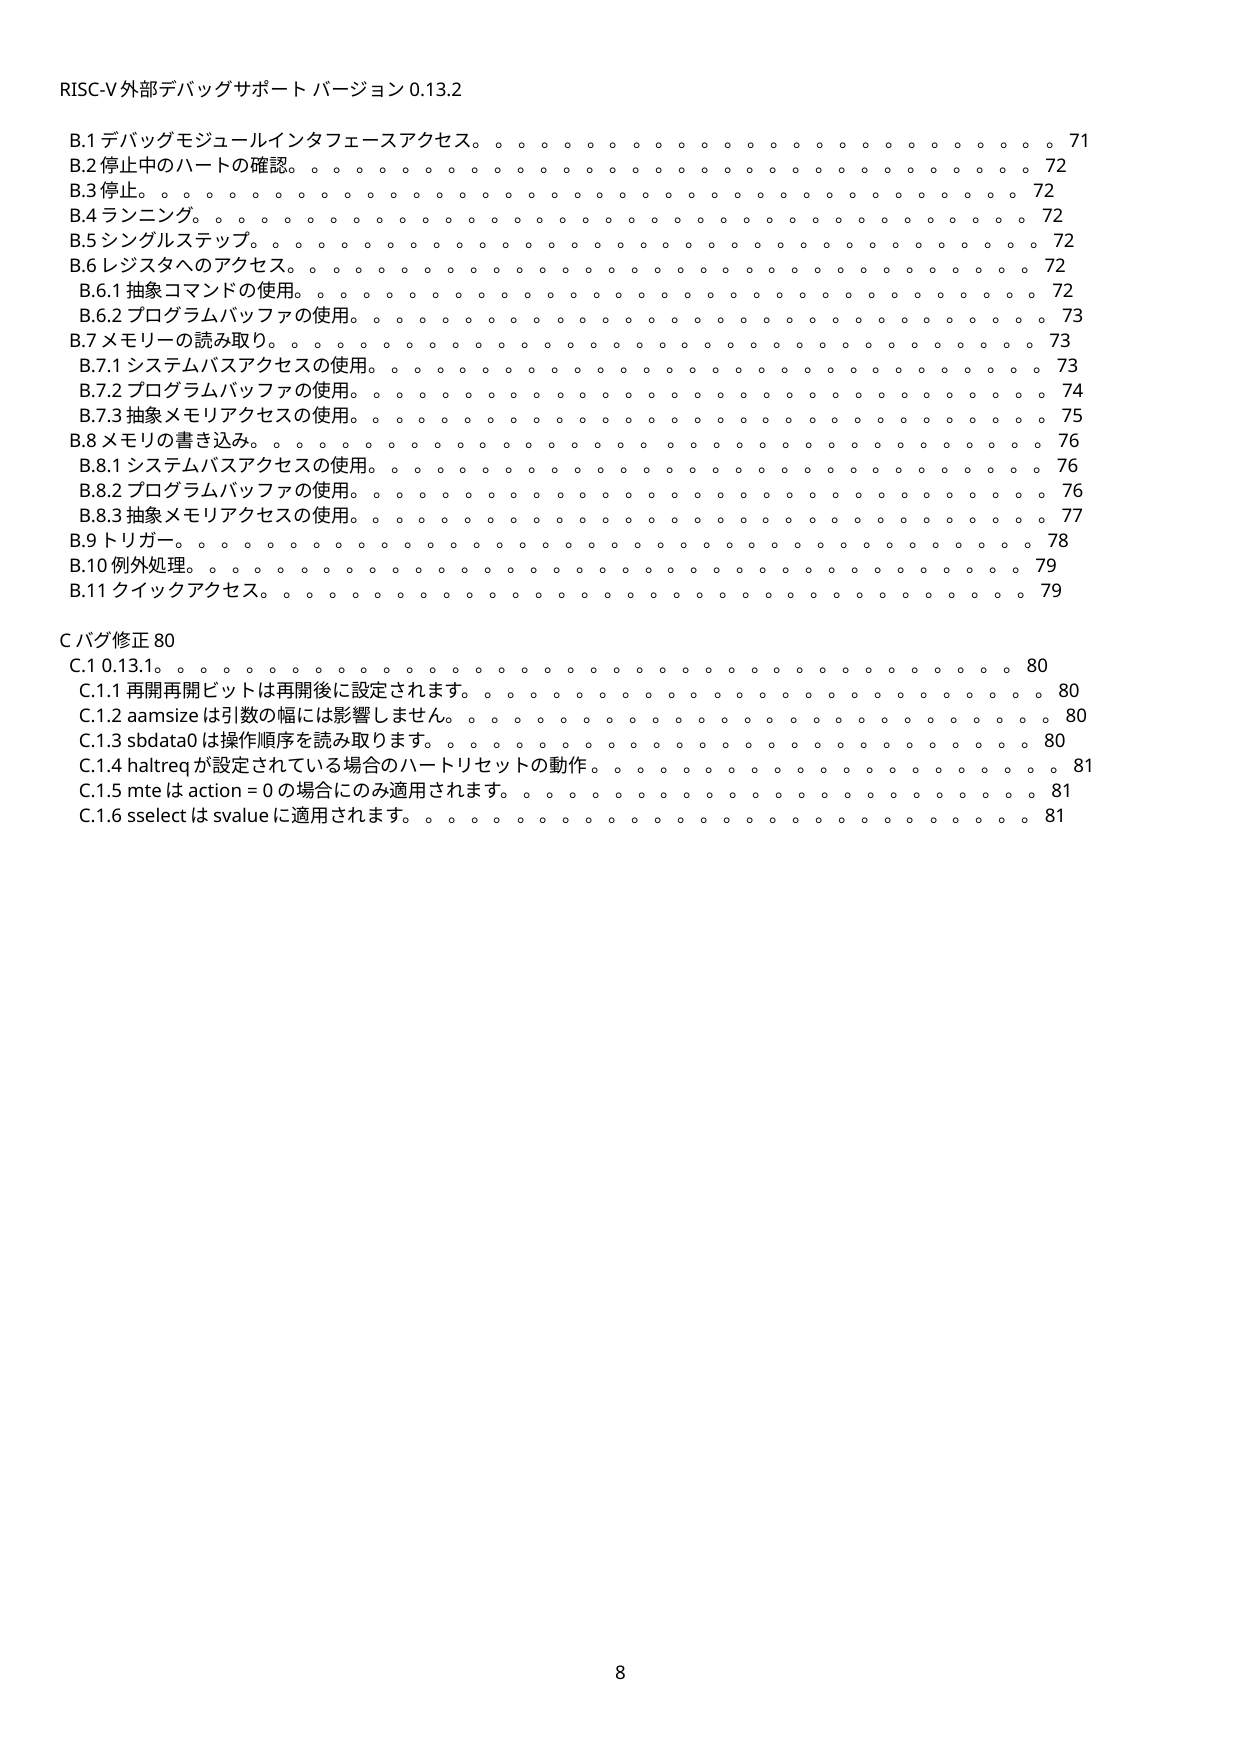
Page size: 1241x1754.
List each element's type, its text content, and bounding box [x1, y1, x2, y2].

text B.7.1システムバスアクセスの使用。 。 。 。 。 。 。 。 。 。 。 。 。 。 。 。 。 。 。 。 。 。 。 。 。 。 。 。 。 。 73 [59, 352, 1181, 377]
text B.6.2プログラムバッファの使用。 。 。 。 。 。 。 。 。 。 。 。 。 。 。 。 。 。 。 。 。 。 。 。 。 。 。 。 。 。 。 73 [59, 302, 1181, 327]
text B.1デバッグモジュールインタフェースアクセス。 。 。 。 。 。 。 。 。 。 。 。 。 。 。 。 。 。 。 。 。 。 。 。 。 。 71 [59, 127, 1181, 152]
text C.1.2 aamsizeは引数の幅には影響しません。 。 。 。 。 。 。 。 。 。 。 。 。 。 。 。 。 。 。 。 。 。 。 。 。 。 。 80 [59, 702, 1181, 727]
text B.7.2プログラムバッファの使用。 。 。 。 。 。 。 。 。 。 。 。 。 。 。 。 。 。 。 。 。 。 。 。 。 。 。 。 。 。 。 74 [59, 377, 1181, 402]
text B.6.1抽象コマンドの使用。 。 。 。 。 。 。 。 。 。 。 。 。 。 。 。 。 。 。 。 。 。 。 。 。 。 。 。 。 。 。 。 。 72 [59, 277, 1181, 302]
text Cバグ修正80 [59, 627, 1181, 652]
text C.1 0.13.1。 。 。 。 。 。 。 。 。 。 。 。 。 。 。 。 。 。 。 。 。 。 。 。 。 。 。 。 。 。 。 。 。 。 。 。 。 。 80 [59, 652, 1181, 677]
text B.8.2プログラムバッファの使用。 。 。 。 。 。 。 。 。 。 。 。 。 。 。 。 。 。 。 。 。 。 。 。 。 。 。 。 。 。 。 76 [59, 477, 1181, 502]
text C.1.1再開再開ビットは再開後に設定されます。 。 。 。 。 。 。 。 。 。 。 。 。 。 。 。 。 。 。 。 。 。 。 。 。 。 80 [59, 677, 1181, 702]
text B.3停止。 。 。 。 。 。 。 。 。 。 。 。 。 。 。 。 。 。 。 。 。 。 。 。 。 。 。 。 。 。 。 。 。 。 。 。 。 。 。 72 [59, 177, 1181, 202]
text C.1.4 haltreqが設定されている場合のハートリセットの動作 。 。 。 。 。 。 。 。 。 。 。 。 。 。 。 。 。 。 。 。 。 81 [59, 752, 1181, 777]
text B.8メモリの書き込み。 。 。 。 。 。 。 。 。 。 。 。 。 。 。 。 。 。 。 。 。 。 。 。 。 。 。 。 。 。 。 。 。 。 。 76 [59, 427, 1181, 452]
text B.2停止中のハートの確認。 。 。 。 。 。 。 。 。 。 。 。 。 。 。 。 。 。 。 。 。 。 。 。 。 。 。 。 。 。 。 。 。 72 [59, 152, 1181, 177]
text B.4ランニング。 。 。 。 。 。 。 。 。 。 。 。 。 。 。 。 。 。 。 。 。 。 。 。 。 。 。 。 。 。 。 。 。 。 。 。 。 72 [59, 202, 1181, 227]
text C.1.6 sselectはsvalueに適用されます。 。 。 。 。 。 。 。 。 。 。 。 。 。 。 。 。 。 。 。 。 。 。 。 。 。 。 。 81 [59, 802, 1181, 827]
text B.8.3抽象メモリアクセスの使用。 。 。 。 。 。 。 。 。 。 。 。 。 。 。 。 。 。 。 。 。 。 。 。 。 。 。 。 。 。 。 77 [59, 502, 1181, 527]
text B.10例外処理。 。 。 。 。 。 。 。 。 。 。 。 。 。 。 。 。 。 。 。 。 。 。 。 。 。 。 。 。 。 。 。 。 。 。 。 。 79 [59, 552, 1181, 577]
text B.7.3抽象メモリアクセスの使用。 。 。 。 。 。 。 。 。 。 。 。 。 。 。 。 。 。 。 。 。 。 。 。 。 。 。 。 。 。 。 75 [59, 402, 1181, 427]
text B.7メモリーの読み取り。 。 。 。 。 。 。 。 。 。 。 。 。 。 。 。 。 。 。 。 。 。 。 。 。 。 。 。 。 。 。 。 。 。 73 [59, 327, 1181, 352]
text B.11クイックアクセス。 。 。 。 。 。 。 。 。 。 。 。 。 。 。 。 。 。 。 。 。 。 。 。 。 。 。 。 。 。 。 。 。 。 79 [59, 577, 1181, 602]
text B.6レジスタへのアクセス。 。 。 。 。 。 。 。 。 。 。 。 。 。 。 。 。 。 。 。 。 。 。 。 。 。 。 。 。 。 。 。 。 72 [59, 252, 1181, 277]
text C.1.5 mteはaction = 0の場合にのみ適用されます。 。 。 。 。 。 。 。 。 。 。 。 。 。 。 。 。 。 。 。 。 。 。 。 81 [59, 777, 1181, 802]
text B.9トリガー。 。 。 。 。 。 。 。 。 。 。 。 。 。 。 。 。 。 。 。 。 。 。 。 。 。 。 。 。 。 。 。 。 。 。 。 。 。 78 [59, 527, 1181, 552]
text B.8.1システムバスアクセスの使用。 。 。 。 。 。 。 。 。 。 。 。 。 。 。 。 。 。 。 。 。 。 。 。 。 。 。 。 。 。 76 [59, 452, 1181, 477]
text C.1.3 sbdata0は操作順序を読み取ります。 。 。 。 。 。 。 。 。 。 。 。 。 。 。 。 。 。 。 。 。 。 。 。 。 。 。 80 [59, 727, 1181, 752]
text B.5シングルステップ。 。 。 。 。 。 。 。 。 。 。 。 。 。 。 。 。 。 。 。 。 。 。 。 。 。 。 。 。 。 。 。 。 。 。 72 [59, 227, 1181, 252]
